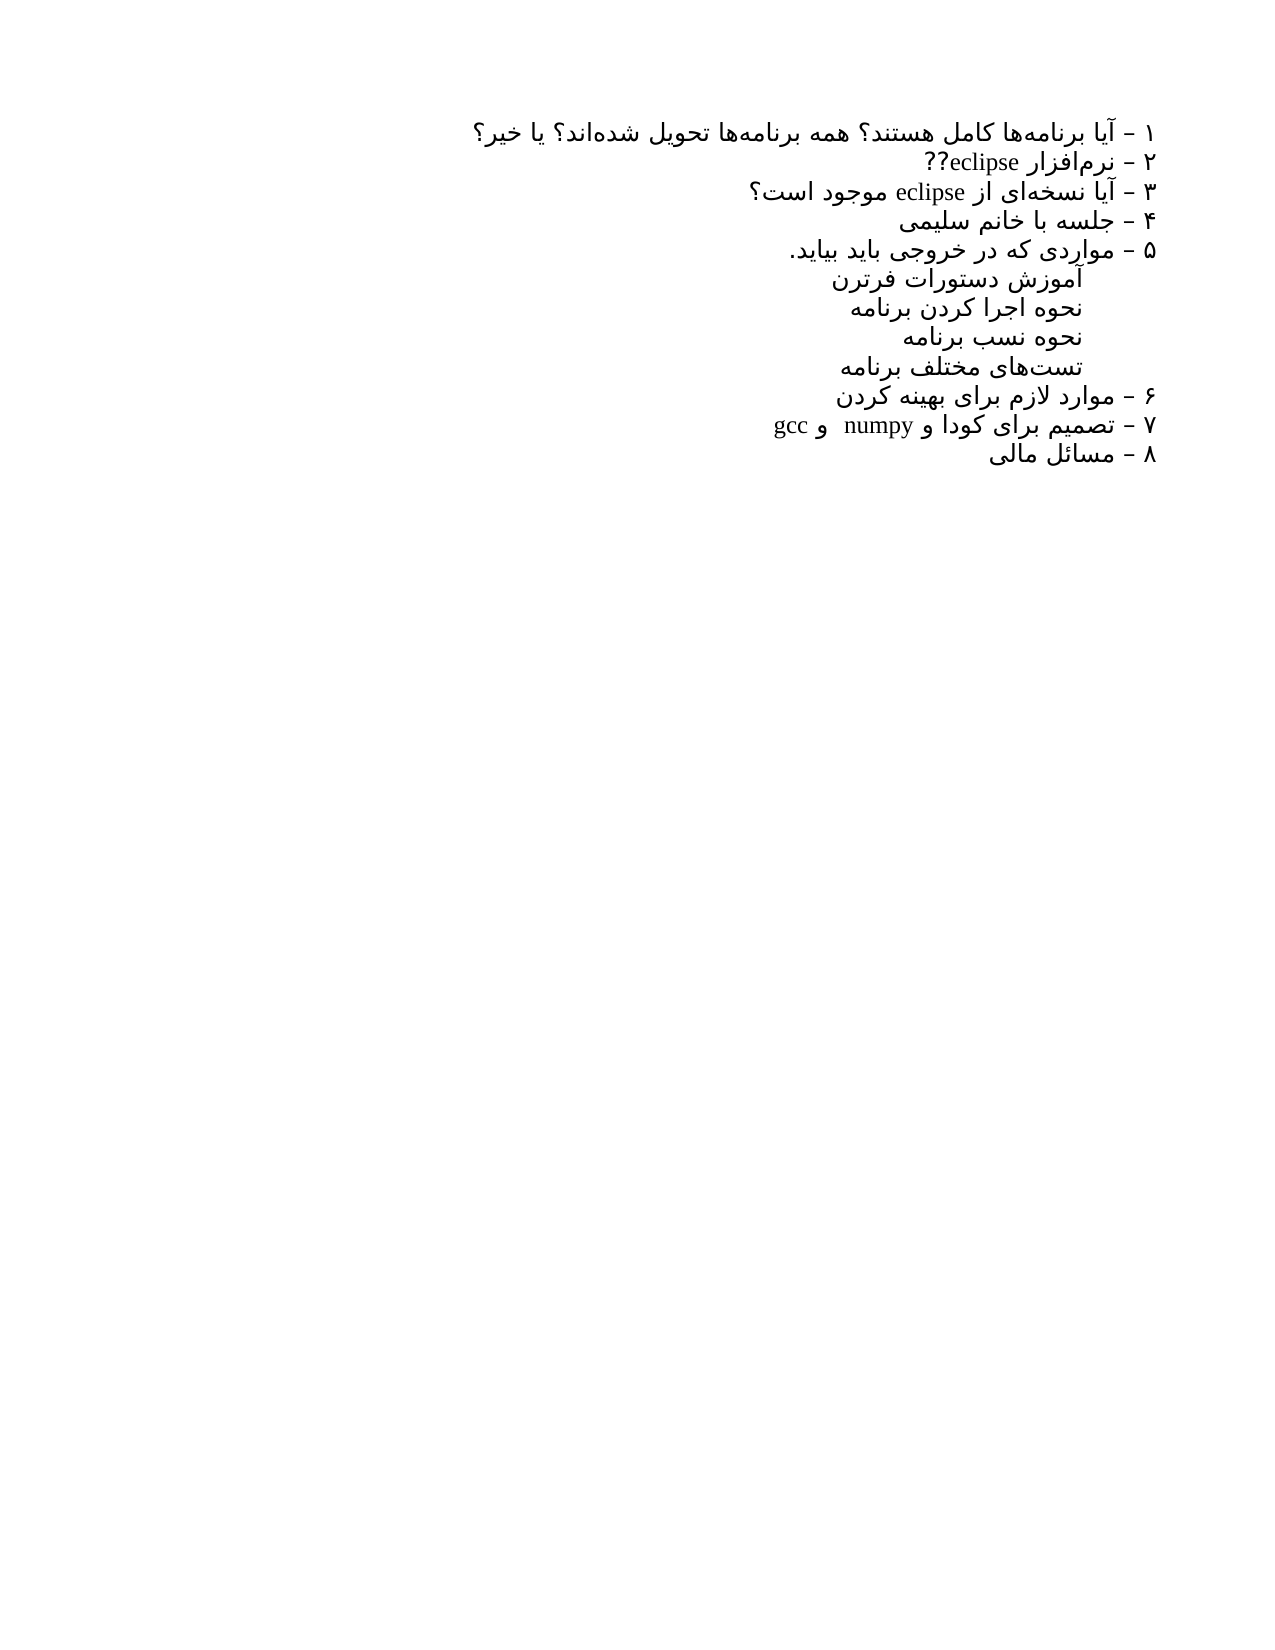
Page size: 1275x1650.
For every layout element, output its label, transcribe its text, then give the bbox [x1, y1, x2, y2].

text نحوه نسب برنامه [118, 322, 1157, 352]
text ۳ – آیا نسخه‌ای از eclipse موجود است؟ [118, 177, 1157, 206]
text ۱ – آیا برنامه‌ها کامل هستند؟ همه برنامه‌ها تحویل شده‌اند؟ یا خیر؟ [118, 118, 1157, 147]
text ۴ – جلسه با خانم سلیمی [118, 206, 1157, 235]
text نحوه اجرا کردن برنامه [118, 293, 1157, 322]
text ۶ – موارد لازم برای بهینه کردن [118, 381, 1157, 410]
text ۸ – مسائل مالی [118, 439, 1157, 468]
text ۲ – نرم‌افزار eclipse?? [118, 147, 1157, 177]
text ۵ – مواردی که در خروجی باید بیاید. [118, 235, 1157, 264]
text ۷ – تصمیم برای کودا و numpy و gcc [118, 410, 1157, 439]
text تست‌های مختلف برنامه [118, 352, 1157, 381]
text آموزش دستورات فرترن [118, 264, 1157, 293]
